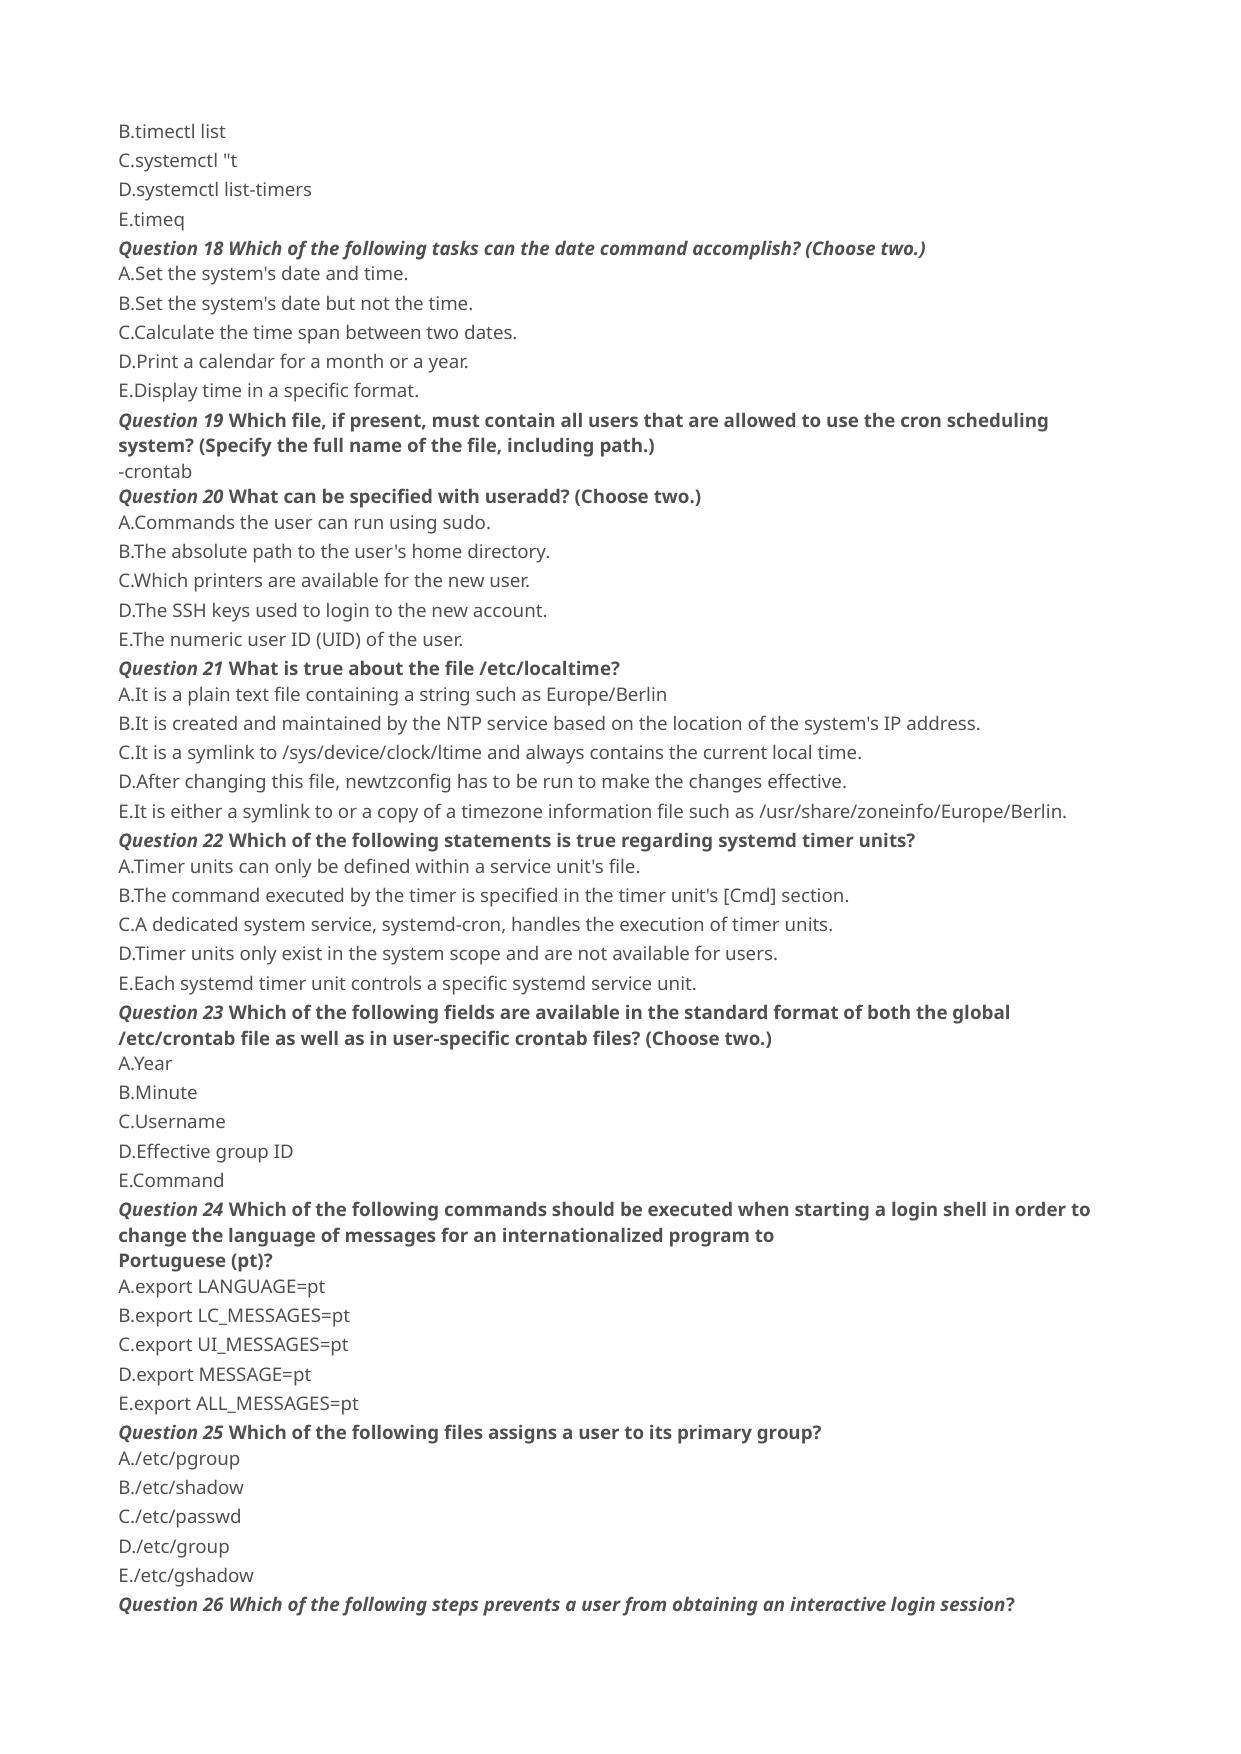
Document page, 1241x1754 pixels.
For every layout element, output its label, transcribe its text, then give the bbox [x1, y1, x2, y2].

text B.The absolute path to the user's home directory. [118, 538, 1122, 564]
text Question 25 Which of the following files assigns a user to its primary group? [118, 1419, 1122, 1445]
text C./etc/passwd [118, 1504, 1122, 1529]
text C.A dedicated system service, systemd-cron, handles the execution of timer units. [118, 911, 1122, 937]
text C.Calculate the time span between two dates. [118, 319, 1122, 345]
text Question 19 Which file, if present, must contain all users that are allowed to use the cron scheduling system? (Specify the full name of the file, including path.) [118, 407, 1122, 458]
text D.systemctl list-timers [118, 177, 1122, 202]
text D.The SSH keys used to login to the new account. [118, 597, 1122, 622]
text C.export UI_MESSAGES=pt [118, 1332, 1122, 1357]
text E.Each systemd timer unit controls a specific systemd service unit. [118, 970, 1122, 996]
text D.Effective group ID [118, 1138, 1122, 1164]
text Question 23 Which of the following fields are available in the standard format of both the global /etc/crontab file as well as in user-specific crontab files? (Choose two.) [118, 999, 1122, 1050]
text C.Which printers are available for the new user. [118, 568, 1122, 593]
text A.Set the system's date and time. [118, 261, 1122, 286]
text E.export ALL_MESSAGES=pt [118, 1390, 1122, 1416]
text B.export LC_MESSAGES=pt [118, 1302, 1122, 1328]
text Question 24 Which of the following commands should be executed when starting a login shell in order to change the language of messages for an internationalized program to Portuguese (pt)? [118, 1197, 1122, 1273]
text B.Minute [118, 1079, 1122, 1105]
text Question 18 Which of the following tasks can the date command accomplish? (Choose two.) [118, 235, 1122, 261]
text E./etc/gshadow [118, 1562, 1122, 1588]
text C.It is a symlink to /sys/device/clock/ltime and always contains the current local time. [118, 739, 1122, 765]
text E.timeq [118, 206, 1122, 231]
text Question 22 Which of the following statements is true regarding systemd timer units? [118, 827, 1122, 853]
text C.systemctl "t [118, 147, 1122, 173]
text D.After changing this file, newtzconfig has to be run to make the changes effective. [118, 769, 1122, 794]
text E.It is either a symlink to or a copy of a timezone information file such as /usr/share/zoneinfo/Europe/Berlin. [118, 798, 1122, 824]
text D.Print a calendar for a month or a year. [118, 348, 1122, 374]
text B.It is created and maintained by the NTP service based on the location of the system's IP address. [118, 710, 1122, 736]
text A.export LANGUAGE=pt [118, 1273, 1122, 1299]
text A.Timer units can only be defined within a service unit's file. [118, 853, 1122, 878]
text C.Username [118, 1109, 1122, 1134]
text B.timectl list [118, 118, 1122, 144]
text -crontab Question 20 What can be specified with useradd? (Choose two.) [118, 458, 1122, 509]
text A./etc/pgroup [118, 1445, 1122, 1471]
text D.Timer units only exist in the system scope and are not available for users. [118, 941, 1122, 966]
text A.Commands the user can run using sudo. [118, 509, 1122, 535]
text D./etc/group [118, 1533, 1122, 1558]
text A.Year [118, 1050, 1122, 1076]
text E.The numeric user ID (UID) of the user. [118, 626, 1122, 652]
text Question 21 What is true about the file /etc/localtime? [118, 656, 1122, 681]
text E.Command [118, 1167, 1122, 1193]
text B.The command executed by the timer is specified in the timer unit's [Cmd] section. [118, 882, 1122, 908]
text A.It is a plain text file containing a string such as Europe/Berlin [118, 681, 1122, 707]
text D.export MESSAGE=pt [118, 1361, 1122, 1387]
text Question 26 Which of the following steps prevents a user from obtaining an interactive login session? [118, 1591, 1122, 1617]
text E.Display time in a specific format. [118, 378, 1122, 403]
text B./etc/shadow [118, 1474, 1122, 1500]
text B.Set the system's date but not the time. [118, 290, 1122, 316]
